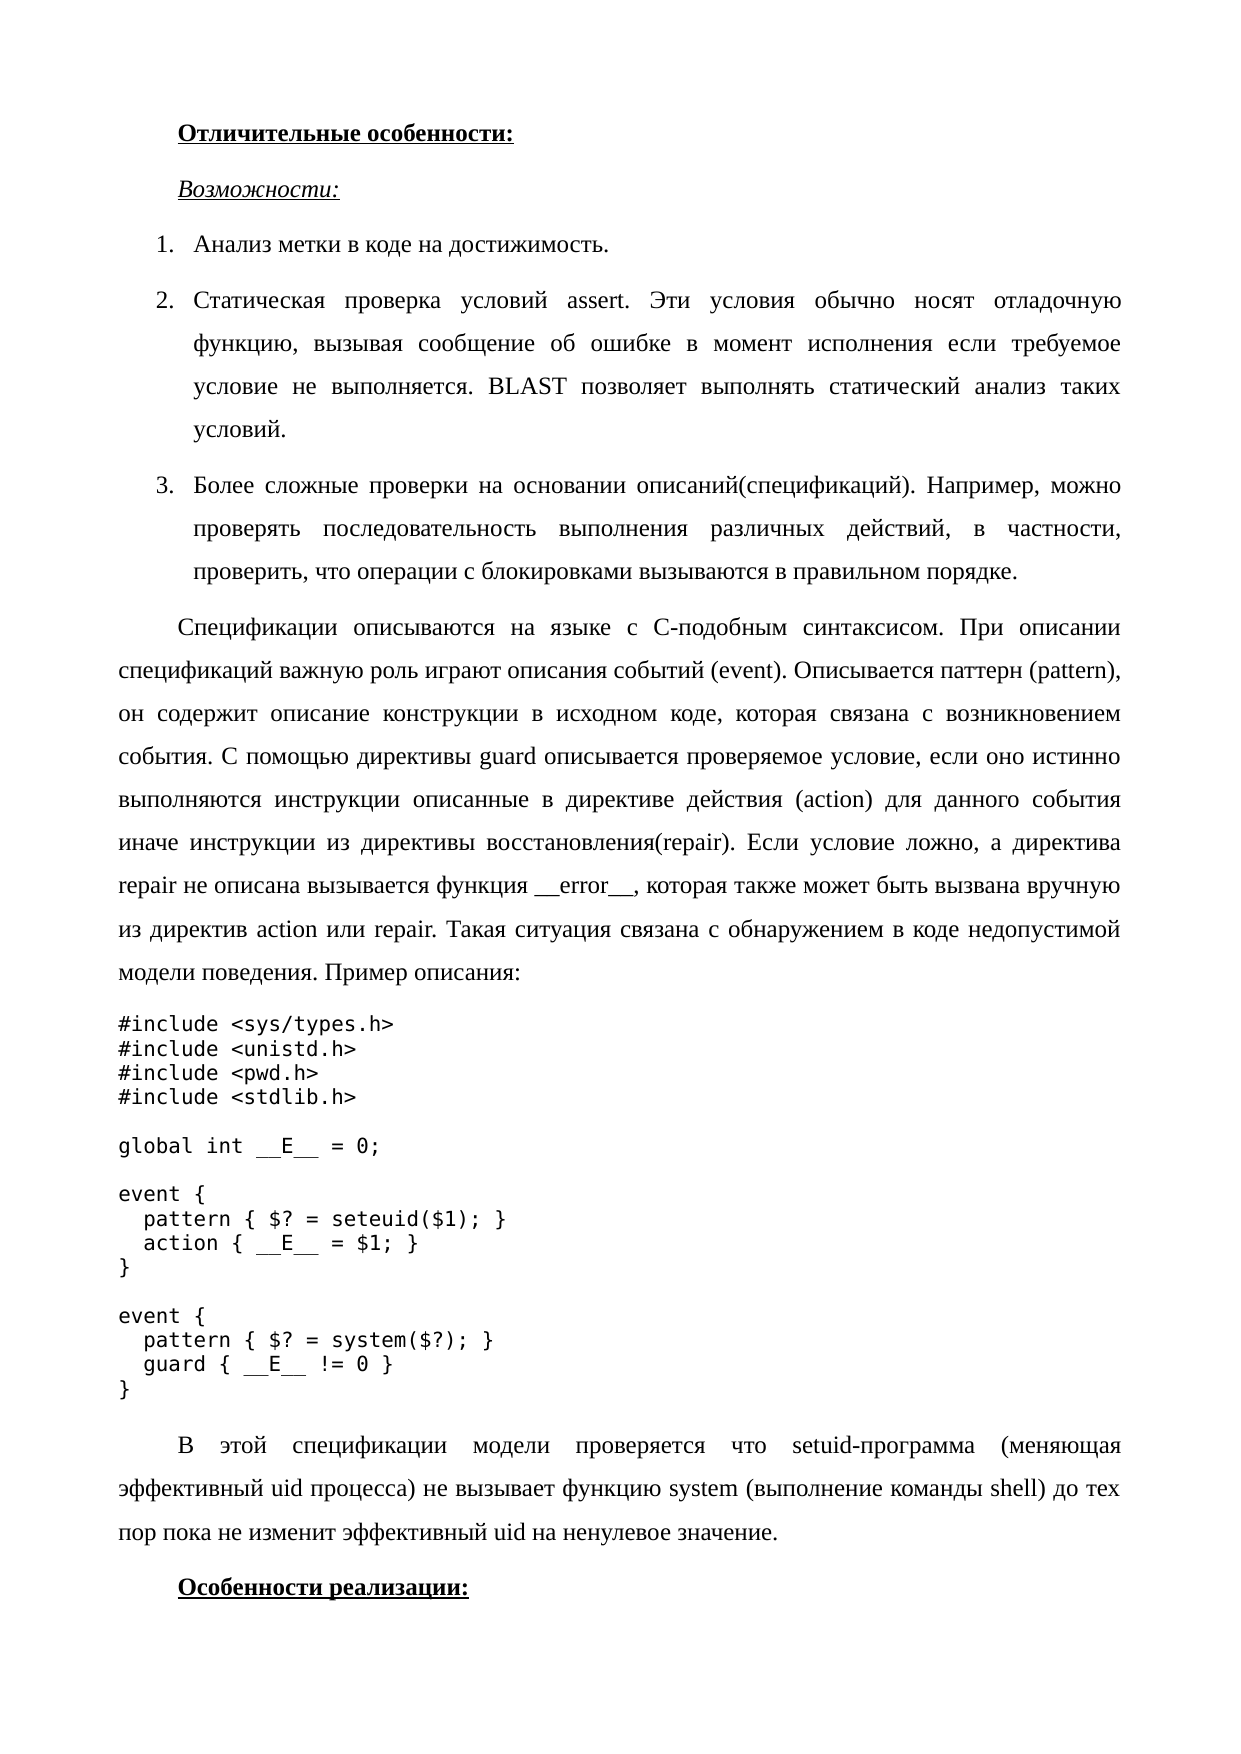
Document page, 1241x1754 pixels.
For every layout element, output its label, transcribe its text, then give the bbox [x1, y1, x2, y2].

text #include <unistd.h> [118, 1037, 1122, 1061]
text pattern { $? = system($?); } [118, 1328, 1122, 1352]
text event { [118, 1304, 1122, 1328]
text } [118, 1255, 1122, 1279]
list Статическая проверка условий assert. Эти условия обычно носят отладочную функцию, вызывая сообщение об ошибке в момент исполнения если требуемое условие не выполняется. BLAST позволяет выполнять статический анализ таких условий. [156, 285, 1122, 443]
text Спецификации описываются на языке с C-подобным синтаксисом. При описании спецификаций важную роль играют описания событий (event). Описывается паттерн (pattern), он содержит описание конструкции в исходном коде, которая связана с возникновением события. С помощью директивы guard описывается проверяемое условие, если оно истинно выполняются инструкции описанные в директиве действия (action) для данного события иначе инструкции из директивы восстановления(repair). Если условие ложно, а директива repair не описана вызывается функция __error__, которая также может быть вызвана вручную из директив action или repair. Такая ситуация связана с обнаружением в коде недопустимой модели поведения. Пример описания: [118, 612, 1122, 986]
text #include <stdlib.h> [118, 1085, 1122, 1109]
text event { [118, 1182, 1122, 1207]
text Возможности: [118, 174, 1122, 202]
text #include <pwd.h> [118, 1061, 1122, 1085]
text Отличительные особенности: [118, 118, 1122, 147]
text #include <sys/types.h> [118, 1012, 1122, 1037]
text pattern { $? = seteuid($1); } [118, 1207, 1122, 1231]
text guard { __E__ != 0 } [118, 1352, 1122, 1377]
text action { __E__ = $1; } [118, 1231, 1122, 1255]
list Анализ метки в коде на достижимость. [156, 229, 1122, 258]
text Особенности реализации: [118, 1572, 1122, 1601]
list Более сложные проверки на основании описаний(спецификаций). Например, можно проверять последовательность выполнения различных действий, в частности, проверить, что операции с блокировками вызываются в правильном порядке. [156, 470, 1122, 585]
text } [118, 1377, 1122, 1401]
text В этой спецификации модели проверяется что setuid-программа (меняющая эффективный uid процесса) не вызывает функцию system (выполнение команды shell) до тех пор пока не изменит эффективный uid на ненулевое значение. [118, 1430, 1122, 1545]
text global int __E__ = 0; [118, 1134, 1122, 1158]
